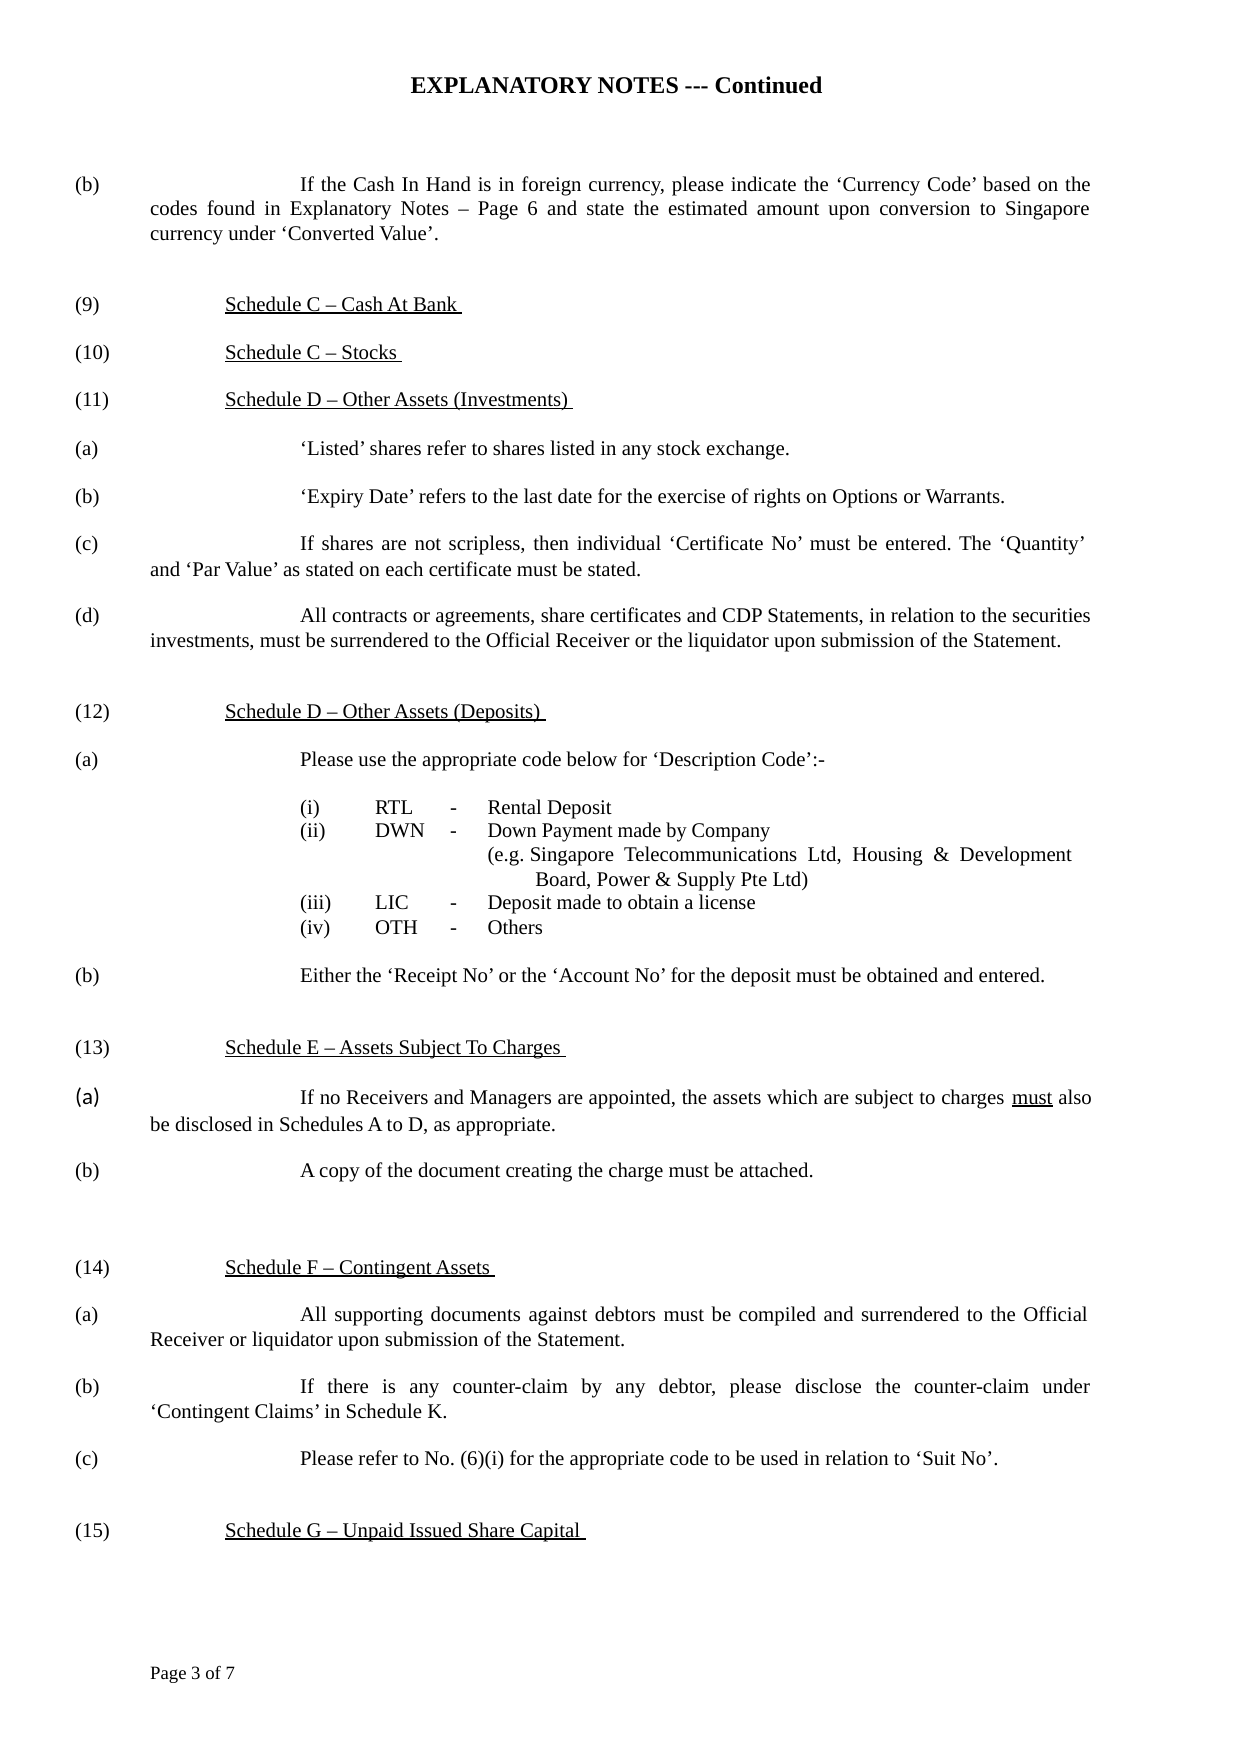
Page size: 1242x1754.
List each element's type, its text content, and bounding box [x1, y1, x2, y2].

list Schedule C – Stocks [75, 340, 1092, 364]
list Schedule E – Assets Subject To Charges [75, 1035, 1092, 1059]
list ‘Expiry Date’ refers to the last date for the exercise of rights on Options or Warrants. [75, 484, 1092, 508]
list Schedule C – Cash At Bank [75, 291, 1092, 316]
table_cell Deposit made to obtain a license [437, 891, 1089, 914]
list Schedule G – Unpaid Issued Share Capital [75, 1518, 1092, 1542]
text Page 3 of 7 [150, 1662, 1092, 1684]
table_cell Others [473, 914, 1089, 939]
list ‘Listed’ shares refer to shares listed in any stock exchange. [75, 436, 1092, 459]
table_cell (iv) [300, 914, 352, 939]
list Schedule F – Contingent Assets [75, 1255, 1092, 1279]
table_cell Board, Power & Supply Pte Ltd) [473, 866, 1089, 891]
table_cell [352, 866, 437, 891]
table_header Rental Deposit [473, 794, 1089, 819]
table_header - [437, 794, 473, 819]
list If shares are not scripless, then individual ‘Certificate No’ must be entered. The ‘Quantity’ and ‘Par Value’ as stated on each certificate must be stated. [75, 531, 1087, 581]
table_cell (iii) [300, 891, 352, 914]
list Schedule D – Other Assets (Deposits) [75, 698, 1092, 723]
table_cell (ii) [300, 819, 352, 842]
list If no Receivers and Managers are appointed, the assets which are subject to charges must also be disclosed in Schedules A to D, as appropriate. [75, 1082, 1092, 1136]
list Please refer to No. (6)(i) for the appropriate code to be used in relation to ‘Suit No’. [75, 1446, 1092, 1470]
list All contracts or agreements, share certificates and CDP Statements, in relation to the securities investments, must be surrendered to the Official Receiver or the liquidator upon submission of the Statement. [75, 603, 1092, 652]
table_cell [437, 843, 473, 866]
list All supporting documents against debtors must be compiled and surrendered to the Official Receiver or liquidator upon submission of the Statement. [75, 1302, 1089, 1351]
table_header RTL [352, 794, 437, 819]
list Either the ‘Receipt No’ or the ‘Account No’ for the deposit must be obtained and entered. [75, 963, 1092, 987]
table_cell [300, 866, 352, 891]
table_cell Down Payment made by Company [437, 819, 1089, 842]
list If the Cash In Hand is in foreign currency, please indicate the ‘Currency Code’ based on the codes found in Explanatory Notes – Page 6 and state the estimated amount upon conversion to Singapore currency under ‘Converted Value’. [75, 171, 1092, 244]
table_cell - [437, 914, 473, 939]
list If there is any counter-claim by any debtor, please disclose the counter-claim under ‘Contingent Claims’ in Schedule K. [75, 1374, 1092, 1423]
table_cell OTH [352, 914, 437, 939]
list Please use the appropriate code below for ‘Description Code’:- [75, 747, 1092, 771]
table_cell [437, 866, 473, 891]
text EXPLANATORY NOTES --- Continued [410, 71, 1092, 99]
table_cell DWN [352, 819, 437, 842]
list A copy of the document creating the charge must be attached. [75, 1158, 1092, 1182]
table_cell (e.g. Singapore Telecommunications Ltd, Housing & Development [473, 843, 1089, 866]
table_cell LIC [352, 891, 437, 914]
list Schedule D – Other Assets (Investments) [75, 387, 1092, 411]
table_cell [300, 843, 352, 866]
table_header (i) [300, 794, 352, 819]
table_cell [352, 843, 437, 866]
